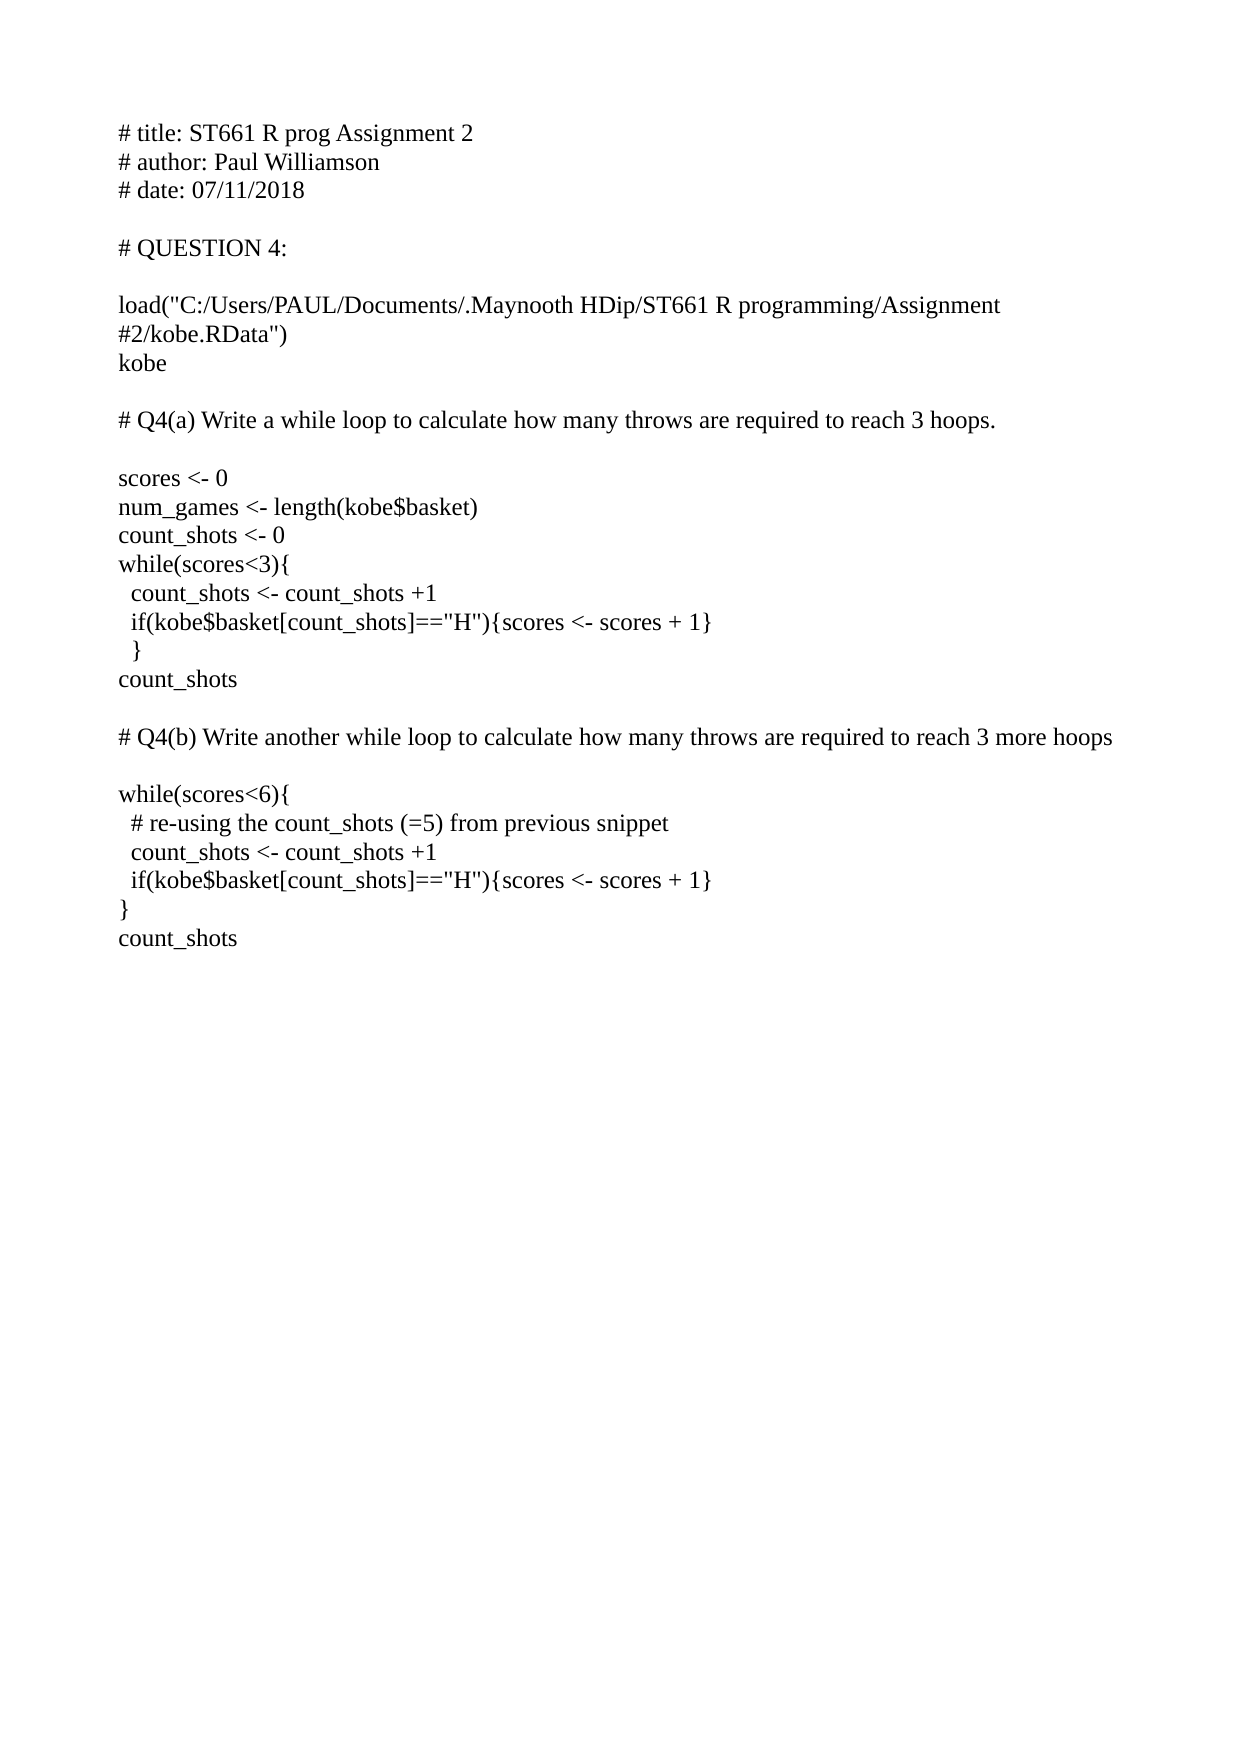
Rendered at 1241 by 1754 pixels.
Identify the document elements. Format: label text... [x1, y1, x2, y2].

text if(kobe$basket[count_shots]=="H"){scores <- scores + 1} [118, 866, 1122, 894]
text # re-using the count_shots (=5) from previous snippet [118, 808, 1122, 837]
text # author: Paul Williamson [118, 147, 1122, 176]
text # title: ST661 R prog Assignment 2 [118, 118, 1122, 147]
text count_shots <- count_shots +1 [118, 837, 1122, 866]
text while(scores<6){ [118, 779, 1122, 808]
text load("C:/Users/PAUL/Documents/.Maynooth HDip/ST661 R programming/Assignment #2/kobe.RData") [118, 291, 1122, 348]
text count_shots <- count_shots +1 [118, 578, 1122, 607]
text while(scores<3){ [118, 549, 1122, 578]
text } [118, 636, 1122, 664]
text # Q4(b) Write another while loop to calculate how many throws are required to reach 3 more hoops [118, 722, 1122, 751]
text count_shots [118, 923, 1122, 952]
text # QUESTION 4: [118, 233, 1122, 262]
text kobe [118, 348, 1122, 377]
text num_games <- length(kobe$basket) [118, 492, 1122, 521]
text # date: 07/11/2018 [118, 176, 1122, 204]
text } [118, 894, 1122, 923]
text count_shots [118, 664, 1122, 693]
text scores <- 0 [118, 463, 1122, 492]
text count_shots <- 0 [118, 521, 1122, 549]
text if(kobe$basket[count_shots]=="H"){scores <- scores + 1} [118, 607, 1122, 636]
text # Q4(a) Write a while loop to calculate how many throws are required to reach 3 hoops. [118, 406, 1122, 434]
